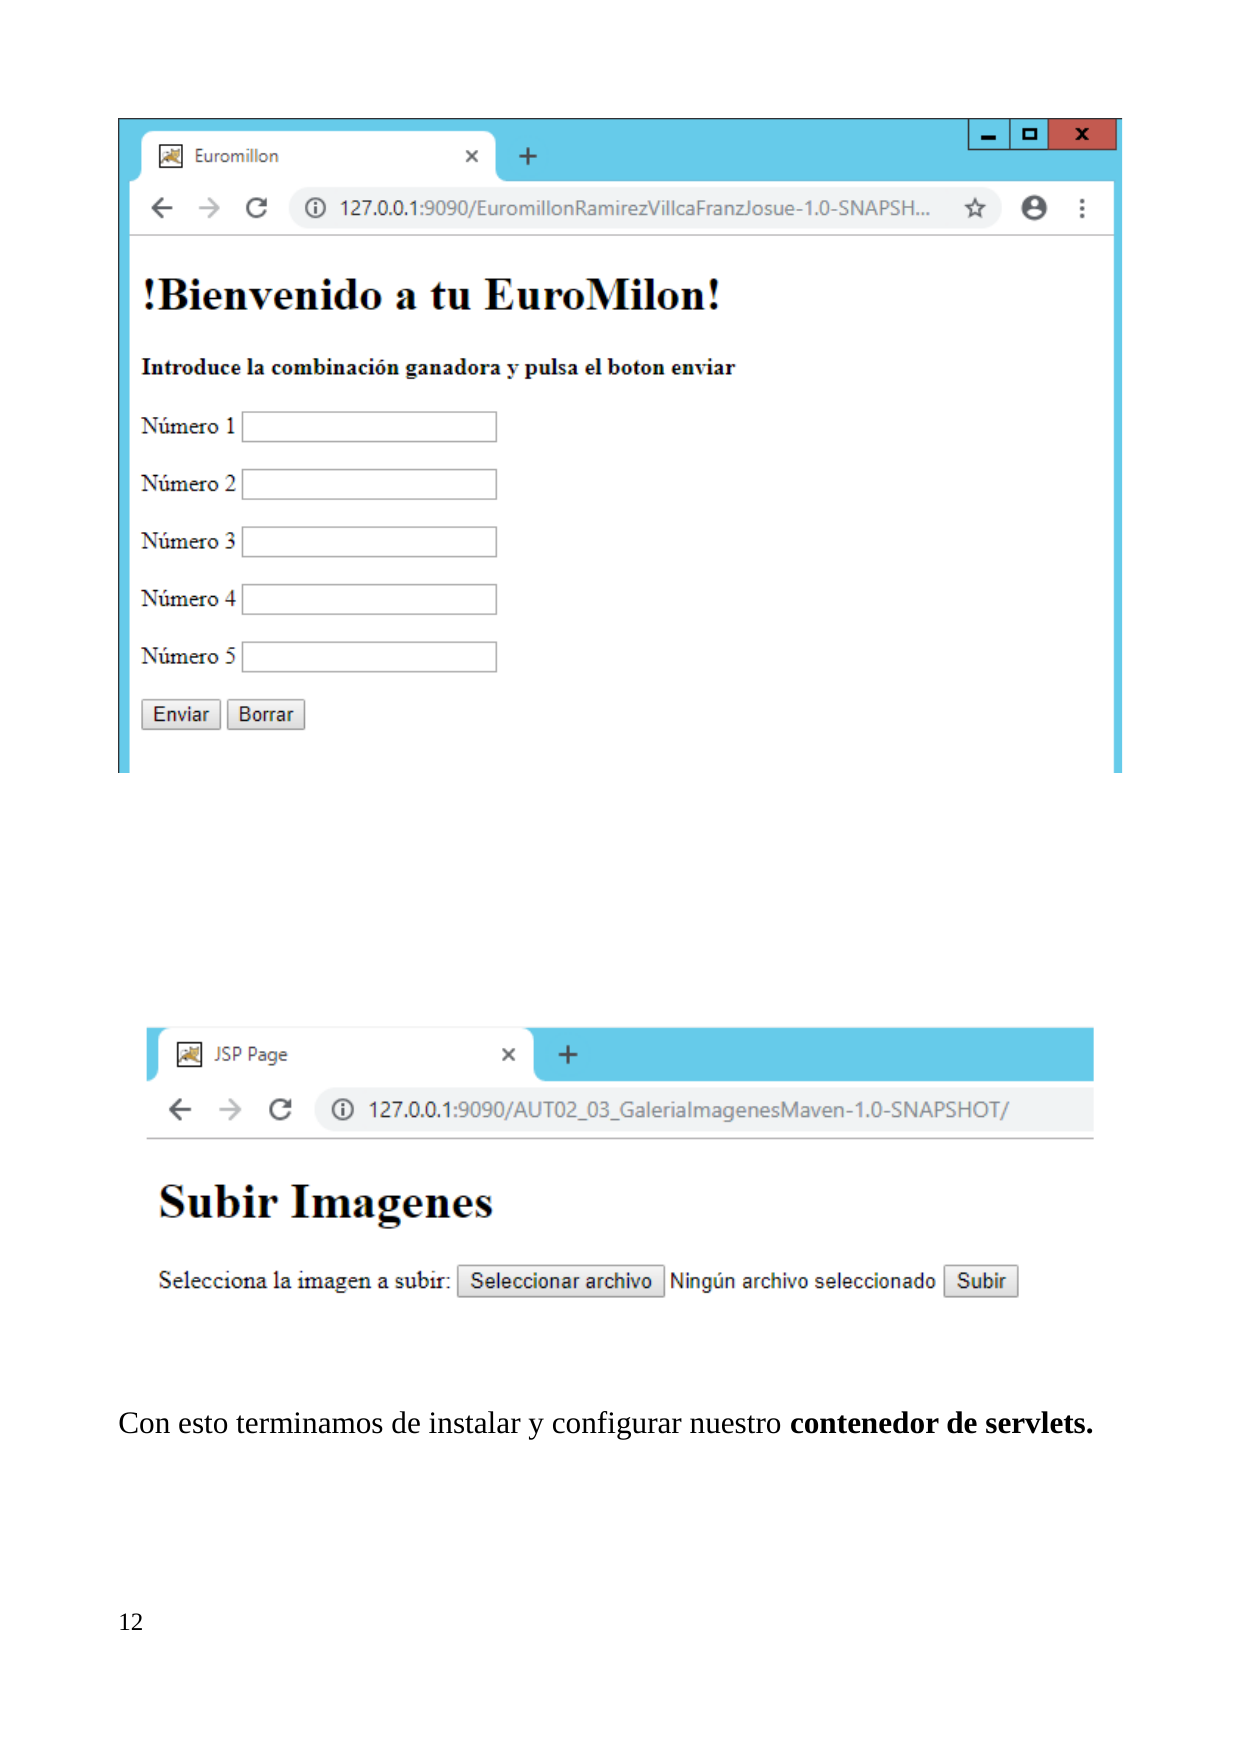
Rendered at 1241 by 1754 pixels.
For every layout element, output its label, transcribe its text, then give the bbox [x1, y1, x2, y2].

picture [146, 1025, 1094, 1359]
text Con esto terminamos de instalar y configurar nuestro contenedor de servlets. [118, 1405, 1122, 1441]
picture [118, 118, 1123, 773]
